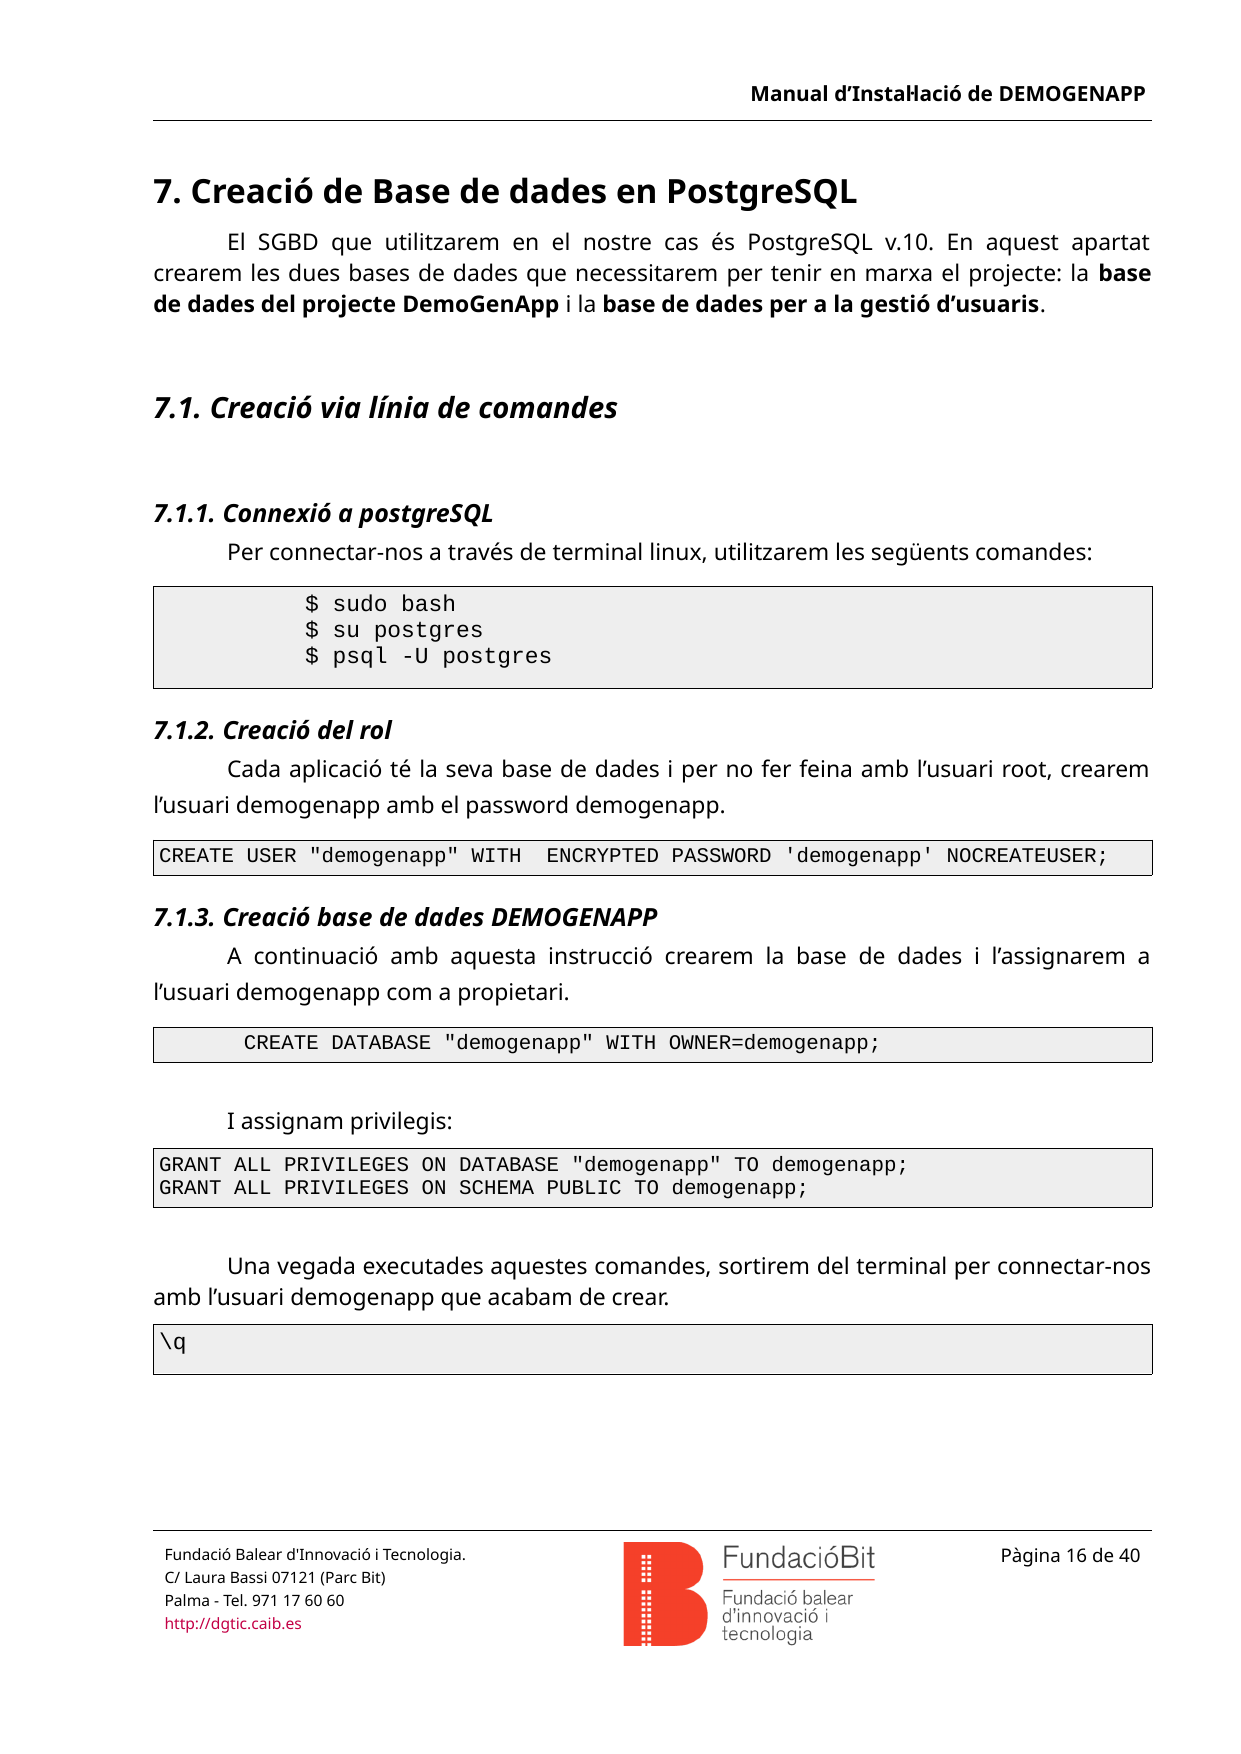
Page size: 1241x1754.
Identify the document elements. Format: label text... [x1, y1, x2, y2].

table_header CREATE DATABASE "demogenapp" WITH OWNER=demogenapp; [154, 1028, 1152, 1062]
table_header \q [154, 1325, 1152, 1373]
text Una vegada executades aquestes comandes, sortirem del terminal per connectar-nos amb l’usuari demogenapp que acabam de crear. [153, 1250, 1152, 1312]
picture [623, 1542, 875, 1646]
subtitle Connexió a postgreSQL [153, 496, 1152, 530]
text I assignam privilegis: [153, 1105, 1152, 1136]
table_header $ sudo bash $ su postgres $ psql -U postgres [154, 587, 1152, 688]
subtitle Creació via línia de comandes [153, 387, 1152, 427]
text Cada aplicació té la seva base de dades i per no fer feina amb l’usuari root, crearem l’usuari demogenapp amb el password demogenapp. [153, 753, 1152, 820]
text El SGBD que utilitzarem en el nostre cas és PostgreSQL v.10. En aquest apartat crearem les dues bases de dades que necessitarem per tenir en marxa el projecte: la base de dades del projecte DemoGenApp i la base de dades per a la gestió d’usuaris. [153, 225, 1152, 319]
table_header GRANT ALL PRIVILEGES ON DATABASE "demogenapp" TO demogenapp; GRANT ALL PRIVILEGES ON SCHEMA PUBLIC TO demogenapp; [154, 1149, 1152, 1207]
subtitle Creació del rol [153, 713, 1152, 747]
text Per connectar-nos a través de terminal linux, utilitzarem les següents comandes: [153, 536, 1152, 567]
subtitle Creació de Base de dades en PostgreSQL [153, 168, 1152, 214]
text A continuació amb aquesta instrucció crearem la base de dades i l’assignarem a l’usuari demogenapp com a propietari. [153, 940, 1152, 1007]
table_header CREATE USER "demogenapp" WITH ENCRYPTED PASSWORD 'demogenapp' NOCREATEUSER; [154, 841, 1152, 875]
subtitle Creació base de dades DEMOGENAPP [153, 900, 1152, 934]
